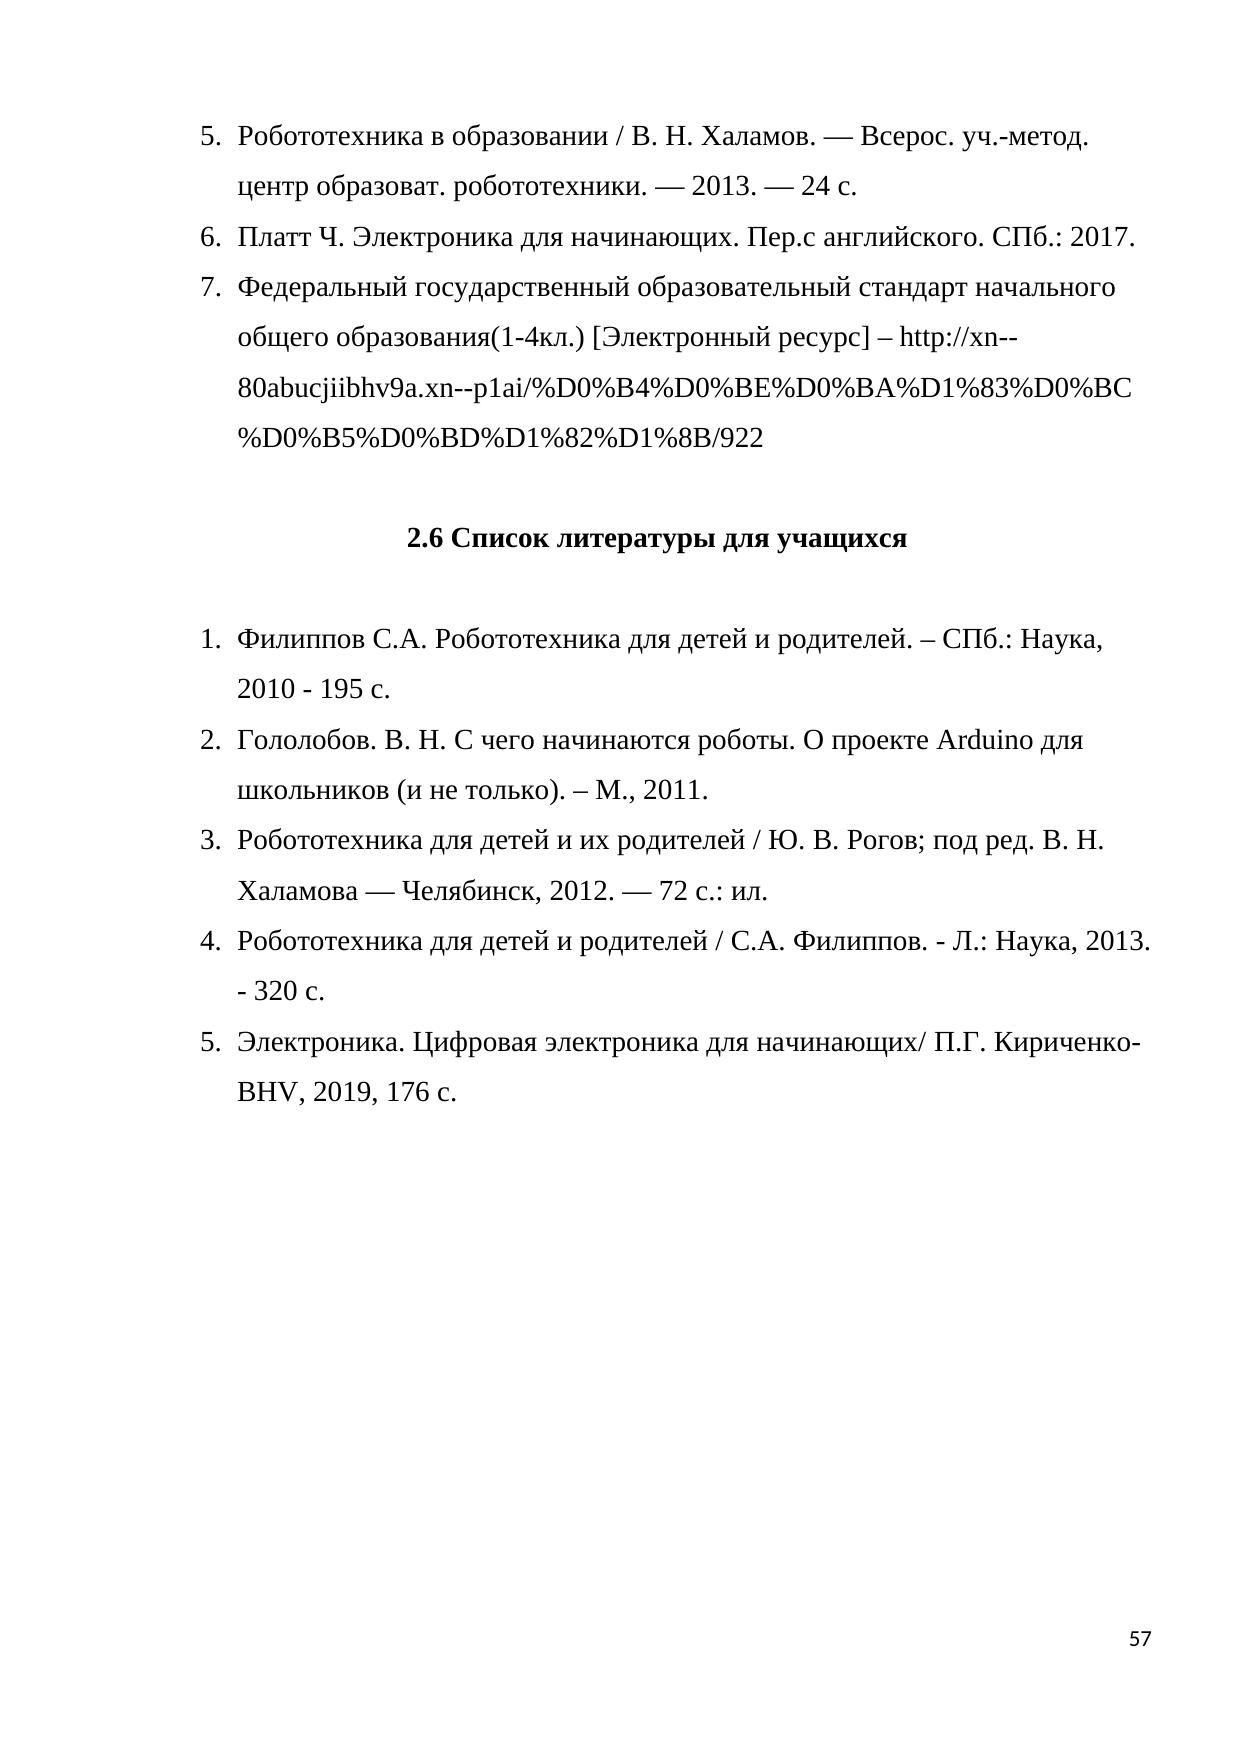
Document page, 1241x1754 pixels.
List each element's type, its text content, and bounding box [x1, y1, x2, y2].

list Электроника. Цифровая электроника для начинающих/ П.Г. Кириченко- BHV, 2019, 176 с. [200, 1024, 1152, 1108]
list Робототехника для детей и их родителей / Ю. В. Рогов; под ред. В. Н. Халамова — Челябинск, 2012. — 72 с.: ил. [200, 822, 1152, 906]
list Гололобов. В. Н. С чего начинаются роботы. О проекте Arduino для школьников (и не только). – М., 2011. [200, 722, 1152, 806]
list Филиппов С.А. Робототехника для детей и родителей. – СПб.: Наука, 2010 - 195 с. [200, 621, 1152, 705]
list Федеральный государственный образовательный стандарт начального общего образования(1-4кл.) [Электронный ресурс] – http://xn--80abucjiibhv9a.xn--p1ai/%D0%B4%D0%BE%D0%BA%D1%83%D0%BC%D0%B5%D0%BD%D1%82%D1%8B/922 [200, 269, 1152, 453]
list Платт Ч. Электроника для начинающих. Пер.с английского. СПб.: 2017. [200, 219, 1152, 252]
list Робототехника в образовании / В. Н. Халамов. — Всерос. уч.-метод. центр образоват. робототехники. — 2013. — 24 с. [200, 118, 1152, 202]
list Робототехника для детей и родителей / С.А. Филиппов. - Л.: Наука, 2013. - 320 c. [200, 923, 1152, 1007]
text 2.6 Список литературы для учащихся [162, 521, 1152, 554]
